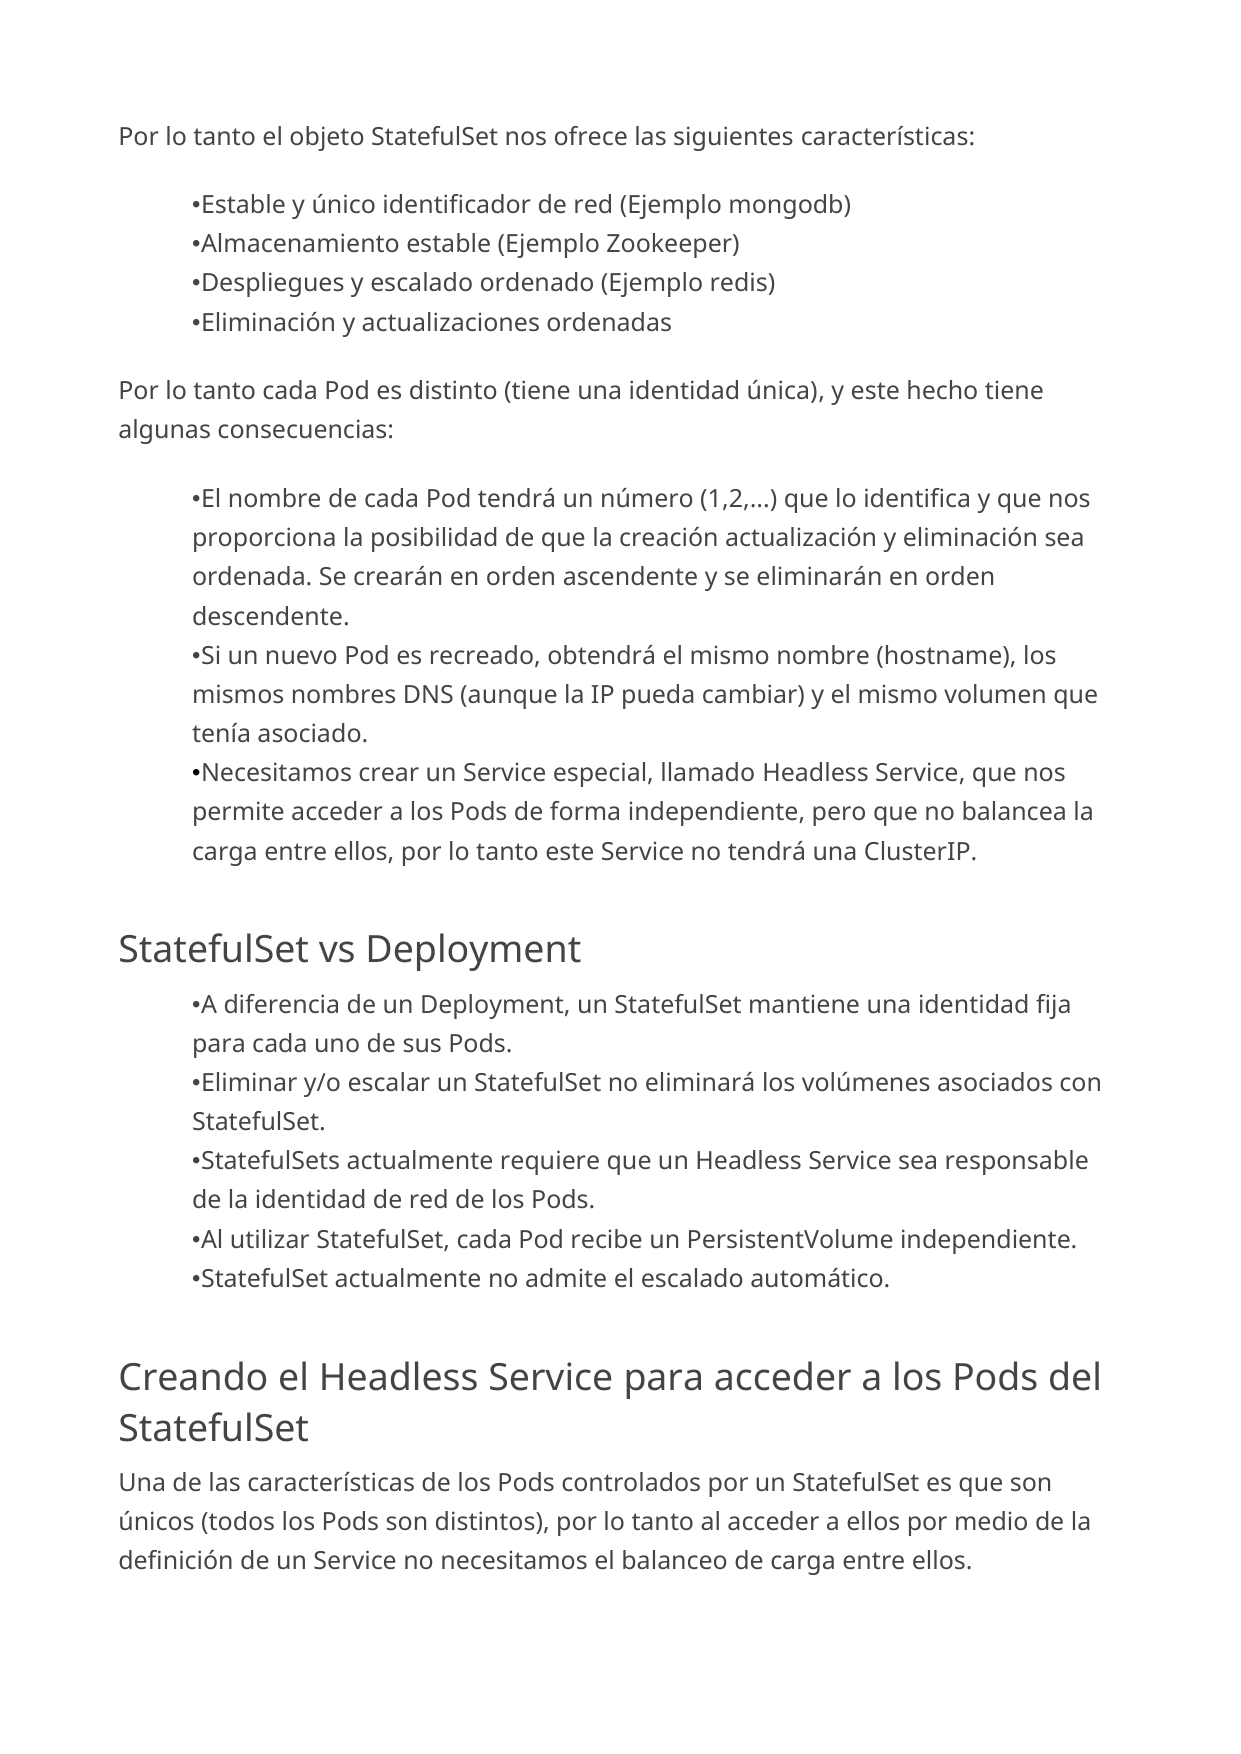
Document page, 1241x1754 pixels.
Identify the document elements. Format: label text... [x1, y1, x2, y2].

list Si un nuevo Pod es recreado, obtendrá el mismo nombre (hostname), los mismos nombres DNS (aunque la IP pueda cambiar) y el mismo volumen que tenía asociado. [118, 637, 1122, 750]
list Almacenamiento estable (Ejemplo Zookeeper) [118, 226, 1122, 260]
list Despliegues y escalado ordenado (Ejemplo redis) [118, 265, 1122, 299]
subtitle Creando el Headless Service para acceder a los Pods del StatefulSet [118, 1350, 1122, 1452]
list El nombre de cada Pod tendrá un número (1,2,...) que lo identifica y que nos proporciona la posibilidad de que la creación actualización y eliminación sea ordenada. Se crearán en orden ascendente y se eliminarán en orden descendente. [118, 481, 1122, 632]
list Eliminar y/o escalar un StatefulSet no eliminará los volúmenes asociados con StatefulSet. [118, 1064, 1122, 1138]
list A diferencia de un Deployment, un StatefulSet mantiene una identidad fija para cada uno de sus Pods. [118, 986, 1122, 1059]
list Eliminación y actualizaciones ordenadas [118, 304, 1122, 338]
list Necesitamos crear un Service especial, llamado Headless Service, que nos permite acceder a los Pods de forma independiente, pero que no balancea la carga entre ellos, por lo tanto este Service no tendrá una ClusterIP. [118, 755, 1122, 867]
list Estable y único identificador de red (Ejemplo mongodb) [118, 187, 1122, 221]
subtitle StatefulSet vs Deployment [118, 923, 1122, 974]
list StatefulSet actualmente no admite el escalado automático. [118, 1260, 1122, 1294]
text Por lo tanto cada Pod es distinto (tiene una identidad única), y este hecho tiene algunas consecuencias: [118, 373, 1122, 446]
list StatefulSets actualmente requiere que un Headless Service sea responsable de la identidad de red de los Pods. [118, 1143, 1122, 1216]
list Al utilizar StatefulSet, cada Pod recibe un PersistentVolume independiente. [118, 1221, 1122, 1255]
text Una de las características de los Pods controlados por un StatefulSet es que son únicos (todos los Pods son distintos), por lo tanto al acceder a ellos por medio de la definición de un Service no necesitamos el balanceo de carga entre ellos. [118, 1464, 1122, 1577]
text Por lo tanto el objeto StatefulSet nos ofrece las siguientes características: [118, 118, 1122, 152]
